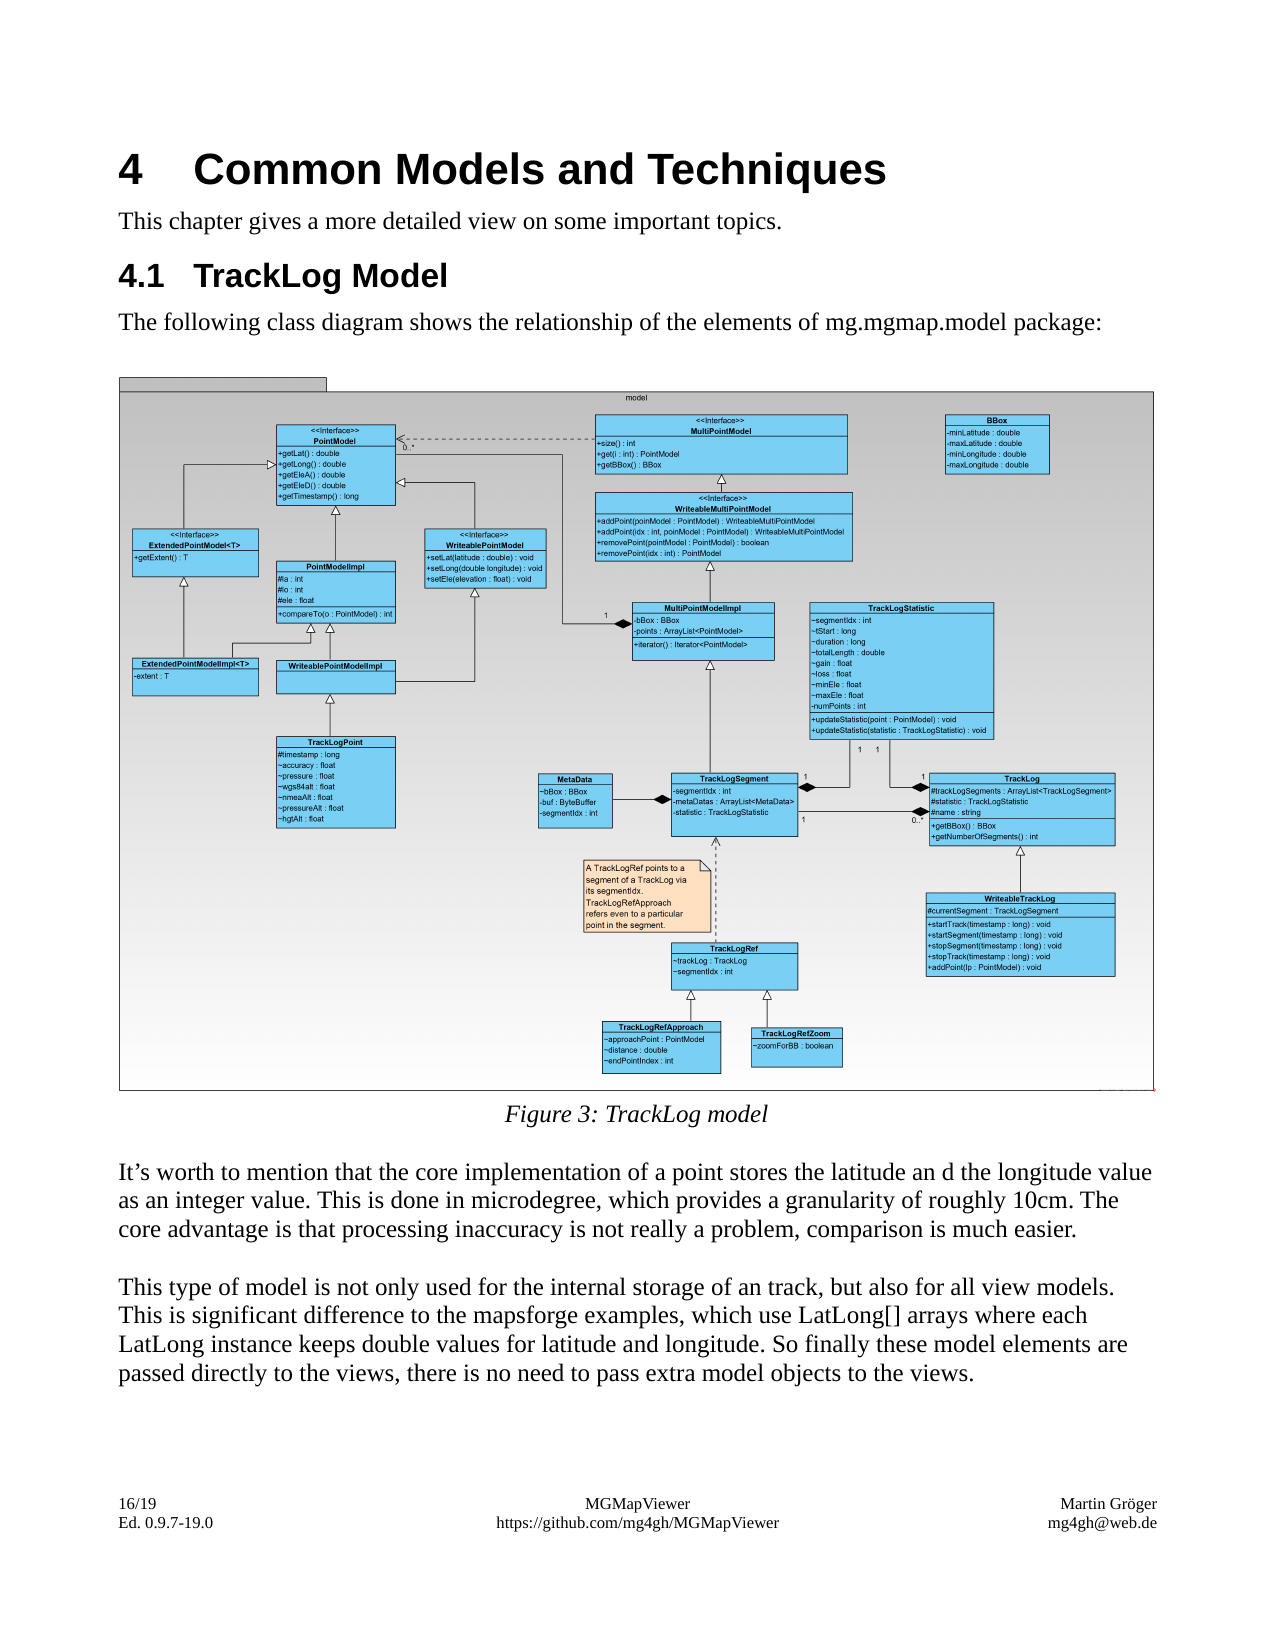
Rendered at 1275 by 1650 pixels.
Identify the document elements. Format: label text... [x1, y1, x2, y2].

text Figure 1: TrackLog model [118, 1094, 1157, 1128]
picture [118, 376, 1157, 1094]
subtitle Common Models and Techniques [118, 143, 1157, 193]
text This chapter gives a more detailed view on some important topics. [118, 206, 1157, 235]
text This type of model is not only used for the internal storage of an track, but also for all view models. This is significant difference to the mapsforge examples, which use LatLong[] arrays where each LatLong instance keeps double values for latitude and longitude. So finally these model elements are passed directly to the views, there is no need to pass extra model objects to the views. [118, 1272, 1157, 1387]
subtitle TrackLog Model [118, 256, 1157, 294]
text It’s worth to mention that the core implementation of a point stores the latitude an d the longitude value as an integer value. This is done in microdegree, which provides a granularity of roughly 10cm. The core advantage is that processing inaccuracy is not really a problem, comparison is much easier. [118, 1157, 1157, 1243]
text The following class diagram shows the relationship of the elements of mg.mgmap.model package: [118, 307, 1157, 335]
